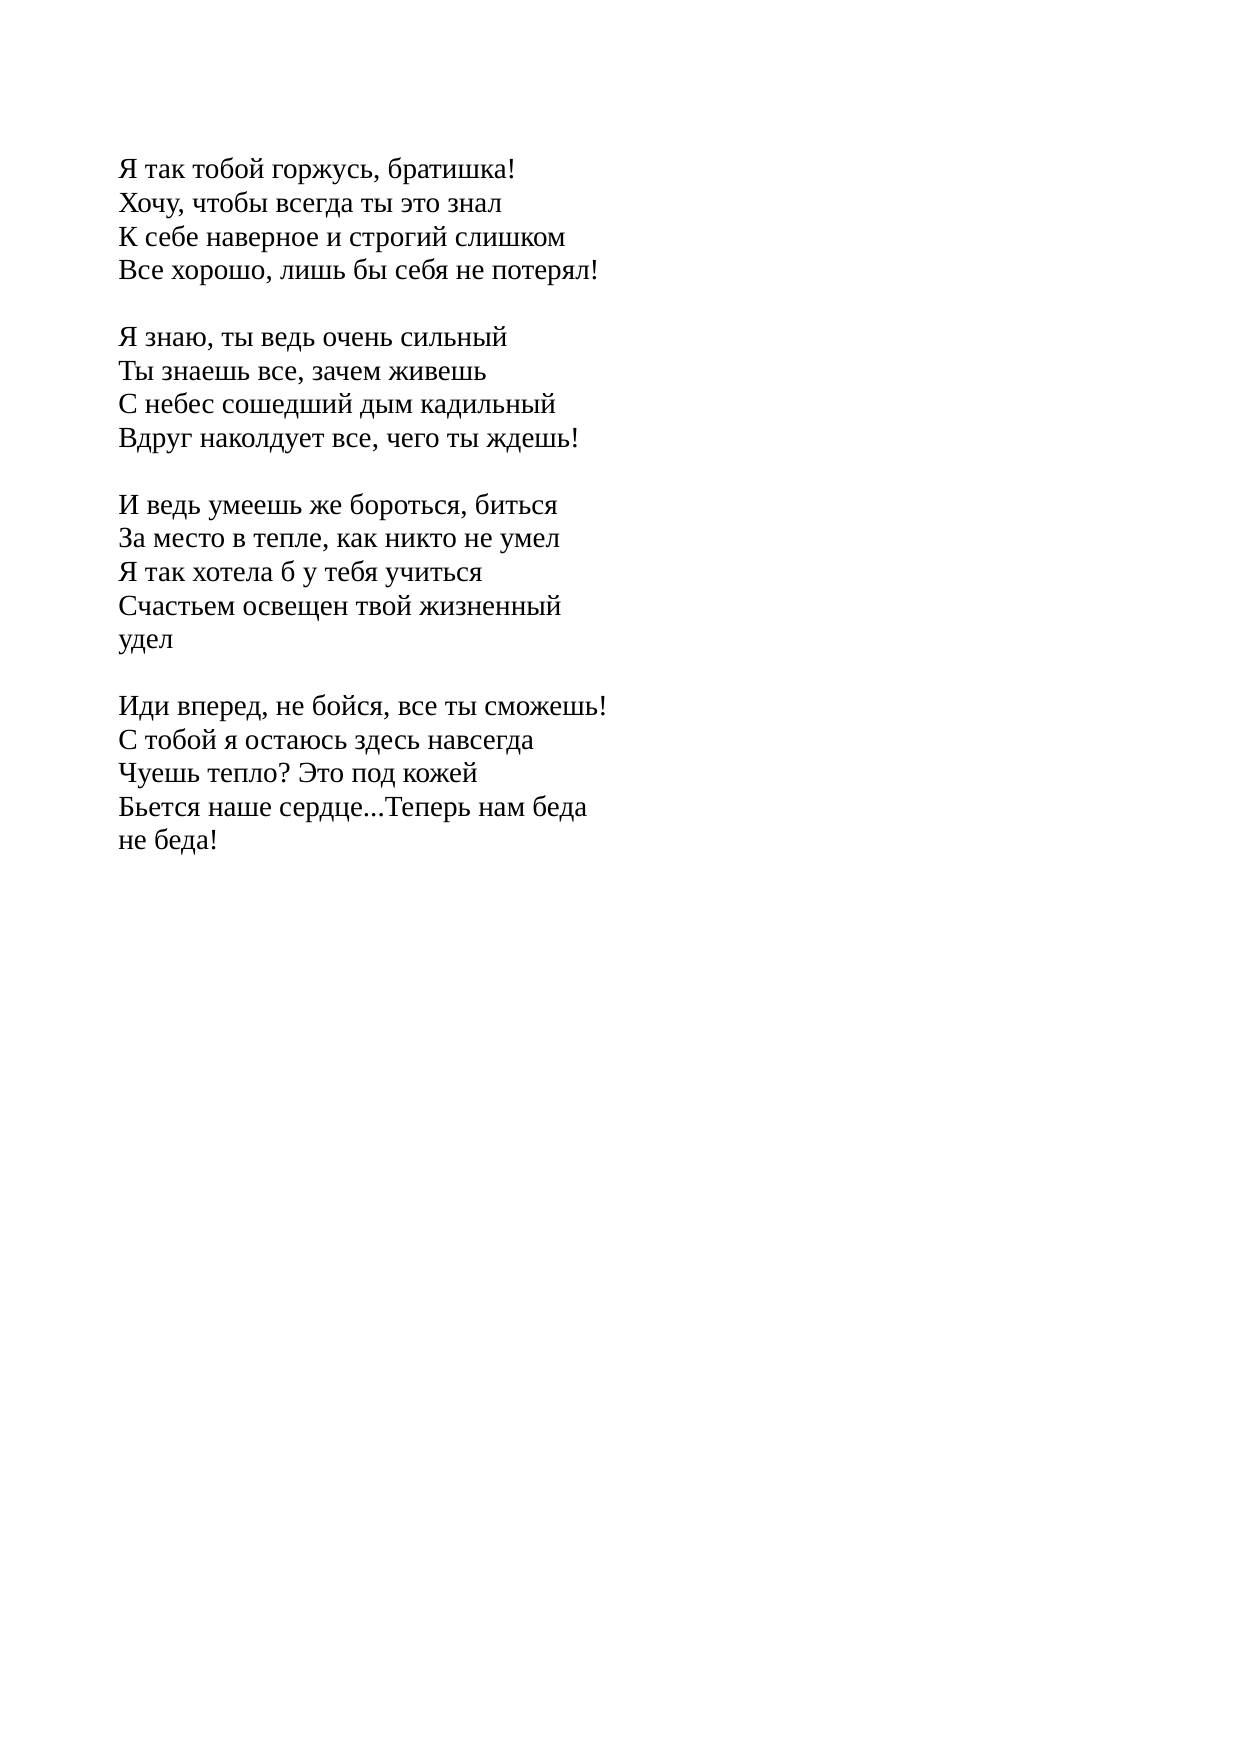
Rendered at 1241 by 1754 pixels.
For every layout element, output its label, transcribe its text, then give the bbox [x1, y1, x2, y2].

table_header Я так тобой горжусь, братишка! Хочу, чтобы всегда ты это знал К себе наверное и строгий слишком Все хорошо, лишь бы себя не потерял! Я знаю, ты ведь очень сильный Ты знаешь все, зачем живешь С небес сошедший дым кадильный Вдруг наколдует все, чего ты ждешь! И ведь умеешь же бороться, биться За место в тепле, как никто не умел Я так хотела б у тебя учиться Счастьем освещен твой жизненный удел Иди вперед, не бойся, все ты сможешь! С тобой я остаюсь здесь навсегда Чуешь тепло? Это под кожей Бьется наше сердце...Теперь нам беда не беда! [118, 152, 616, 856]
